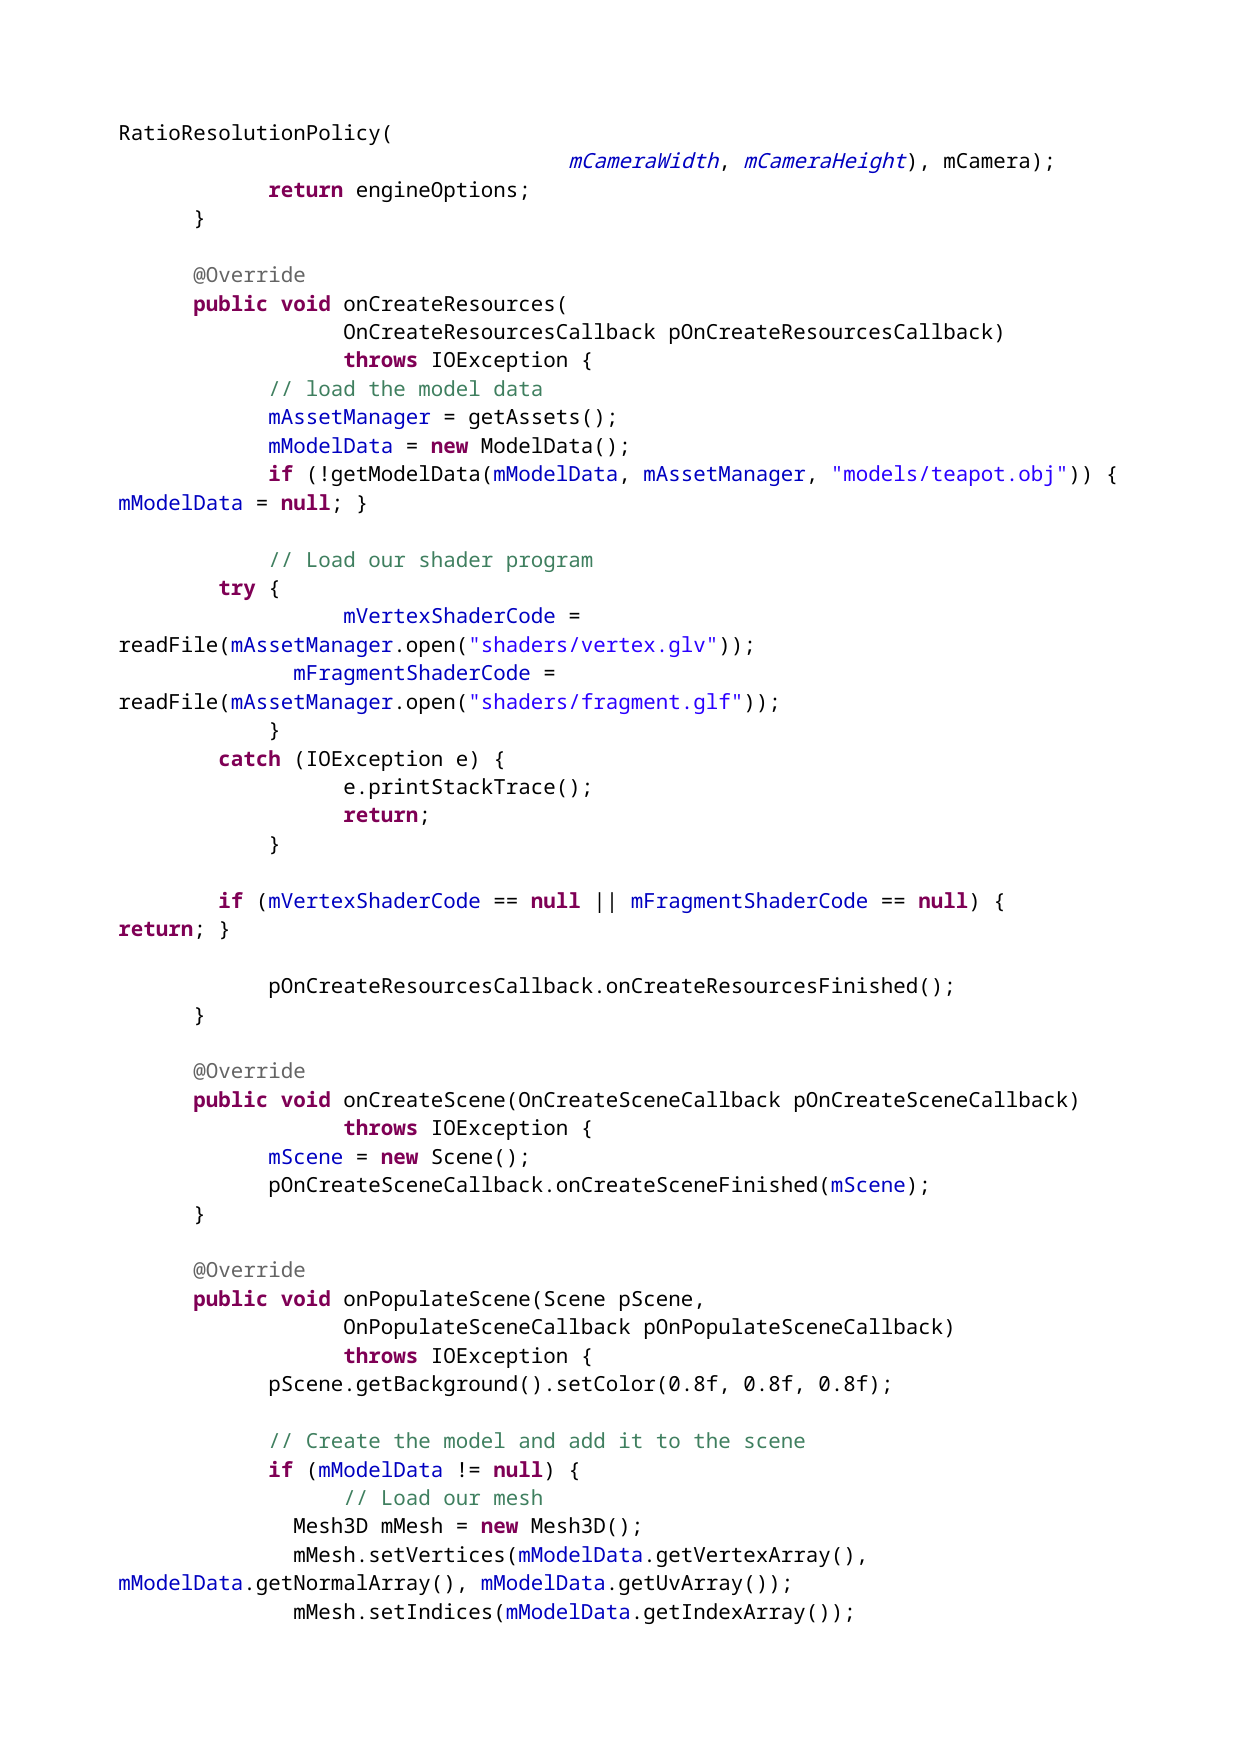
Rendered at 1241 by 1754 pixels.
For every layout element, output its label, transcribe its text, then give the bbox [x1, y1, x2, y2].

text // Load our shader program [118, 545, 1122, 573]
text mCameraWidth, mCameraHeight), mCamera); [118, 147, 1122, 175]
text mScene = new Scene(); [118, 1142, 1122, 1170]
text if (mVertexShaderCode == null || mFragmentShaderCode == null) { return; } [118, 886, 1122, 943]
text pOnCreateResourcesCallback.onCreateResourcesFinished(); [118, 971, 1122, 1000]
text // Create the model and add it to the scene [118, 1426, 1122, 1455]
text mFragmentShaderCode = readFile(mAssetManager.open("shaders/fragment.glf")); [118, 658, 1122, 715]
text throws IOException { [118, 1113, 1122, 1142]
text @Override [118, 260, 1122, 289]
text } [118, 203, 1122, 232]
text mMesh.setIndices(mModelData.getIndexArray()); [118, 1597, 1122, 1625]
text @Override [118, 1256, 1122, 1284]
text throws IOException { [118, 346, 1122, 374]
text Mesh3D mMesh = new Mesh3D(); [118, 1512, 1122, 1540]
text } [118, 829, 1122, 857]
text // load the model data [118, 374, 1122, 402]
text mModelData = new ModelData(); [118, 431, 1122, 459]
text return engineOptions; [118, 175, 1122, 203]
text if (mModelData != null) { [118, 1455, 1122, 1483]
text try { [118, 573, 1122, 602]
text e.printStackTrace(); [118, 772, 1122, 801]
text throws IOException { [118, 1341, 1122, 1369]
text pScene.getBackground().setColor(0.8f, 0.8f, 0.8f); [118, 1369, 1122, 1398]
text RatioResolutionPolicy( [118, 118, 1122, 147]
text mAssetManager = getAssets(); [118, 402, 1122, 431]
text public void onCreateScene(OnCreateSceneCallback pOnCreateSceneCallback) [118, 1085, 1122, 1113]
text public void onPopulateScene(Scene pScene, [118, 1284, 1122, 1312]
text if (!getModelData(mModelData, mAssetManager, "models/teapot.obj")) { mModelData = null; } [118, 459, 1122, 516]
text public void onCreateResources( [118, 289, 1122, 317]
text mVertexShaderCode = readFile(mAssetManager.open("shaders/vertex.glv")); [118, 602, 1122, 658]
text OnPopulateSceneCallback pOnPopulateSceneCallback) [118, 1312, 1122, 1341]
text } [118, 1199, 1122, 1227]
text return; [118, 801, 1122, 829]
text catch (IOException e) { [118, 744, 1122, 772]
text } [118, 1000, 1122, 1028]
text // Load our mesh [118, 1483, 1122, 1512]
text OnCreateResourcesCallback pOnCreateResourcesCallback) [118, 317, 1122, 346]
text mMesh.setVertices(mModelData.getVertexArray(), mModelData.getNormalArray(), mModelData.getUvArray()); [118, 1540, 1122, 1597]
text @Override [118, 1057, 1122, 1085]
text pOnCreateSceneCallback.onCreateSceneFinished(mScene); [118, 1170, 1122, 1199]
text } [118, 715, 1122, 744]
